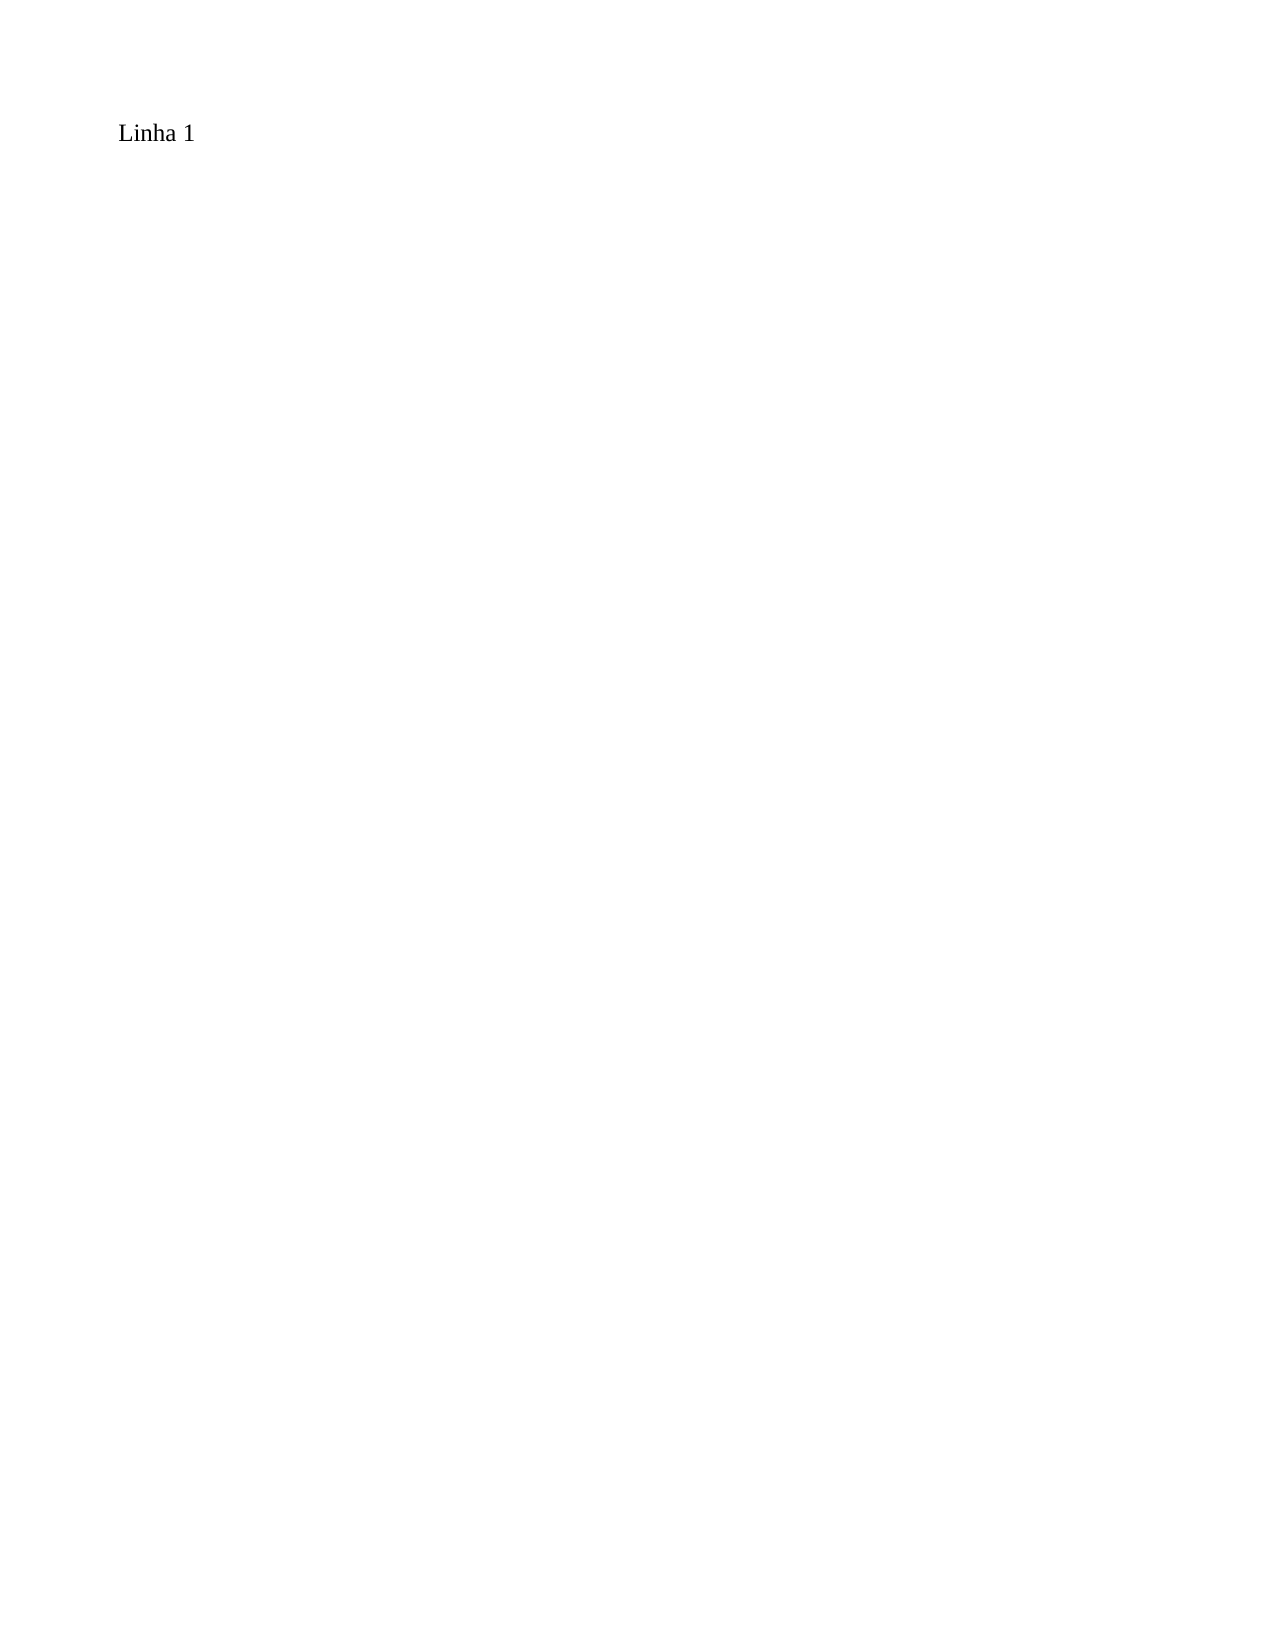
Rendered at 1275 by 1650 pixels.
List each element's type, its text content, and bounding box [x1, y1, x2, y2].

text Linha 1 [118, 118, 1157, 147]
